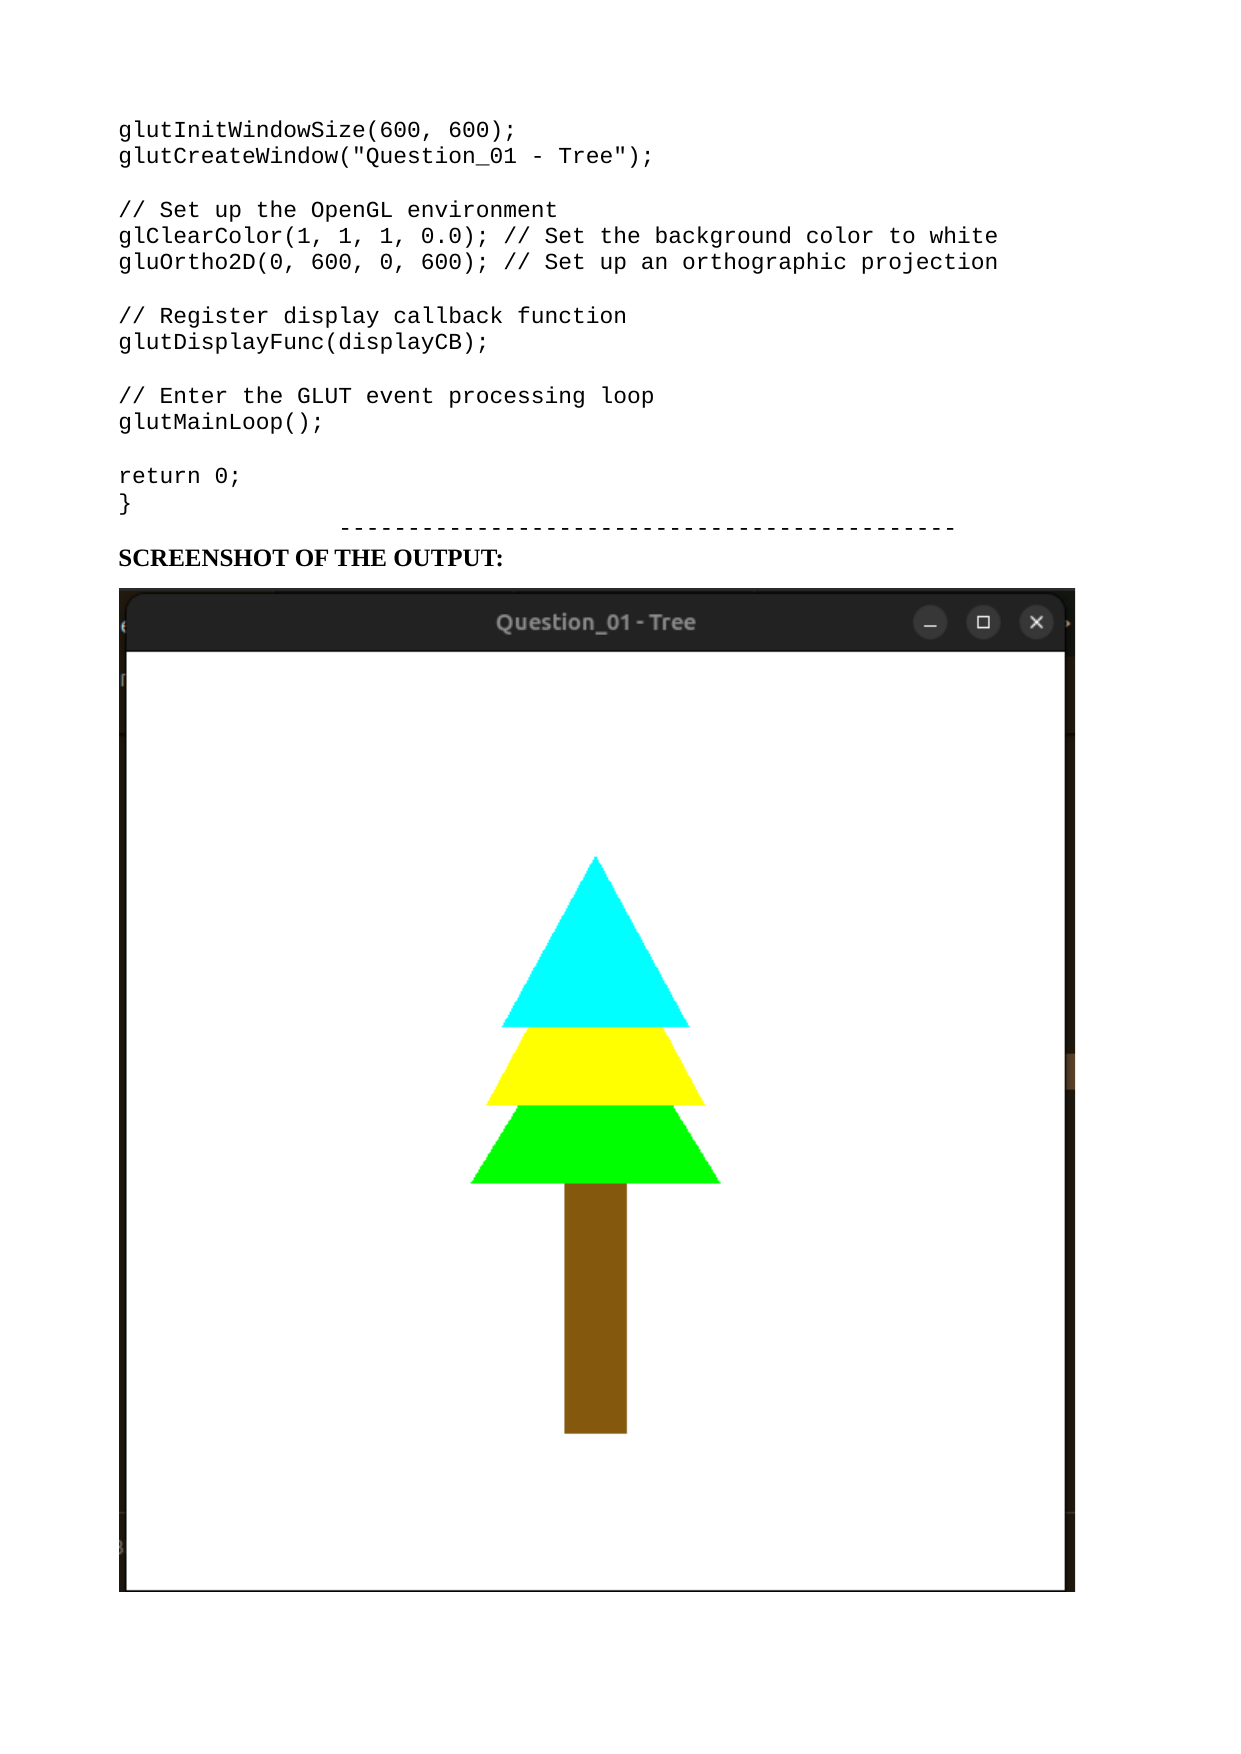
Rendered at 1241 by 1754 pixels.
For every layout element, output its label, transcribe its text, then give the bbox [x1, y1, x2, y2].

text return 0; [118, 465, 1122, 491]
text glClearColor(1, 1, 1, 0.0); // Set the background color to white [118, 224, 1122, 250]
text --------------------------------------------- [118, 517, 1122, 543]
picture [119, 588, 1076, 1592]
text glutInitWindowSize(600, 600); [118, 118, 1122, 144]
text } [118, 491, 1122, 517]
text // Set up the OpenGL environment [118, 198, 1122, 224]
text glutDisplayFunc(displayCB); [118, 330, 1122, 356]
text // Register display callback function [118, 304, 1122, 330]
text gluOrtho2D(0, 600, 0, 600); // Set up an orthographic projection [118, 250, 1122, 276]
text glutCreateWindow("Question_01 - Tree"); [118, 144, 1122, 170]
text glutMainLoop(); [118, 411, 1122, 437]
text SCREENSHOT OF THE OUTPUT: [118, 543, 1122, 571]
text // Enter the GLUT event processing loop [118, 385, 1122, 411]
